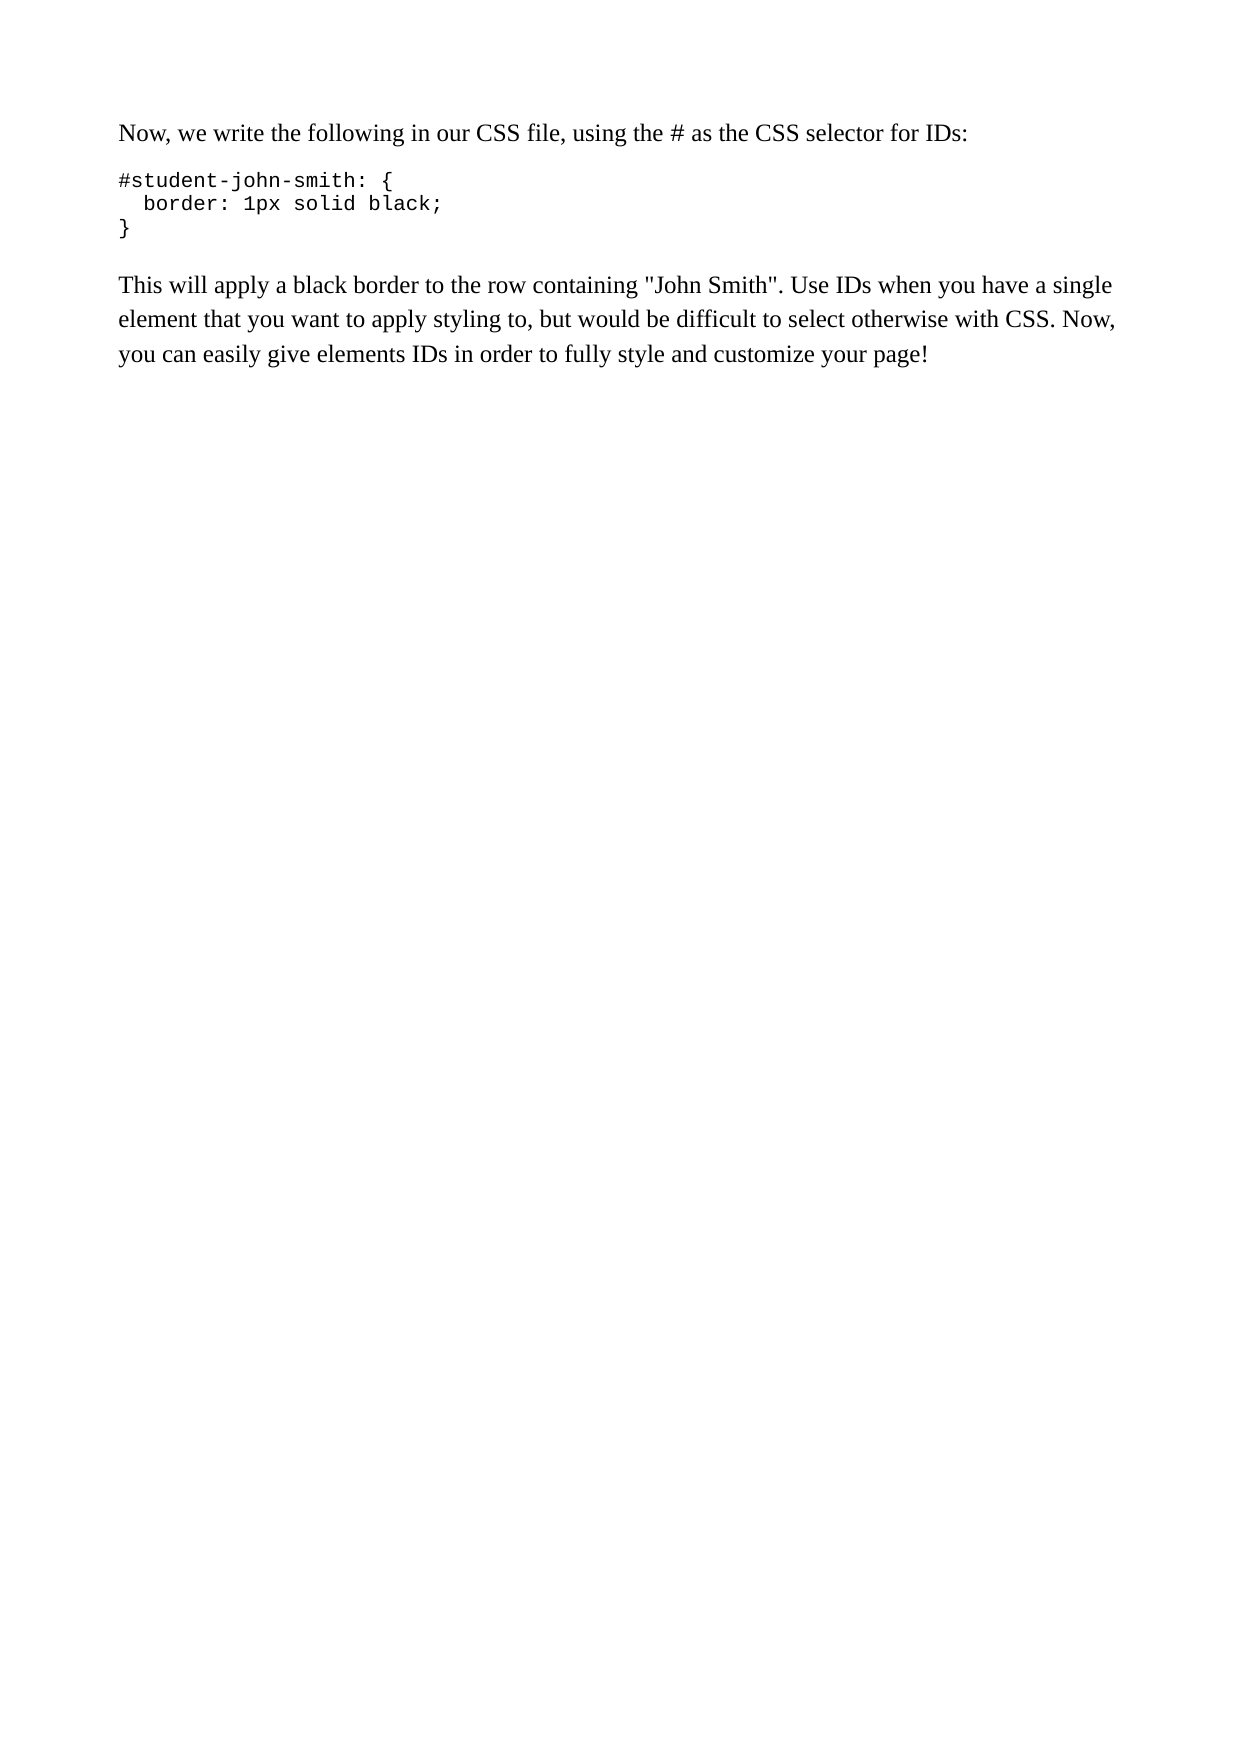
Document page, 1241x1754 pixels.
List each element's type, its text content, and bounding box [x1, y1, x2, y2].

text #student-john-smith: { [118, 170, 1122, 193]
text Now, we write the following in our CSS file, using the # as the CSS selector for IDs: [118, 118, 1122, 149]
text border: 1px solid black; [118, 193, 1122, 217]
text } [118, 217, 1122, 241]
text This will apply a black border to the row containing "John Smith". Use IDs when you have a single element that you want to apply styling to, but would be difficult to select otherwise with CSS. Now, you can easily give elements IDs in order to fully style and customize your page! [118, 270, 1122, 368]
